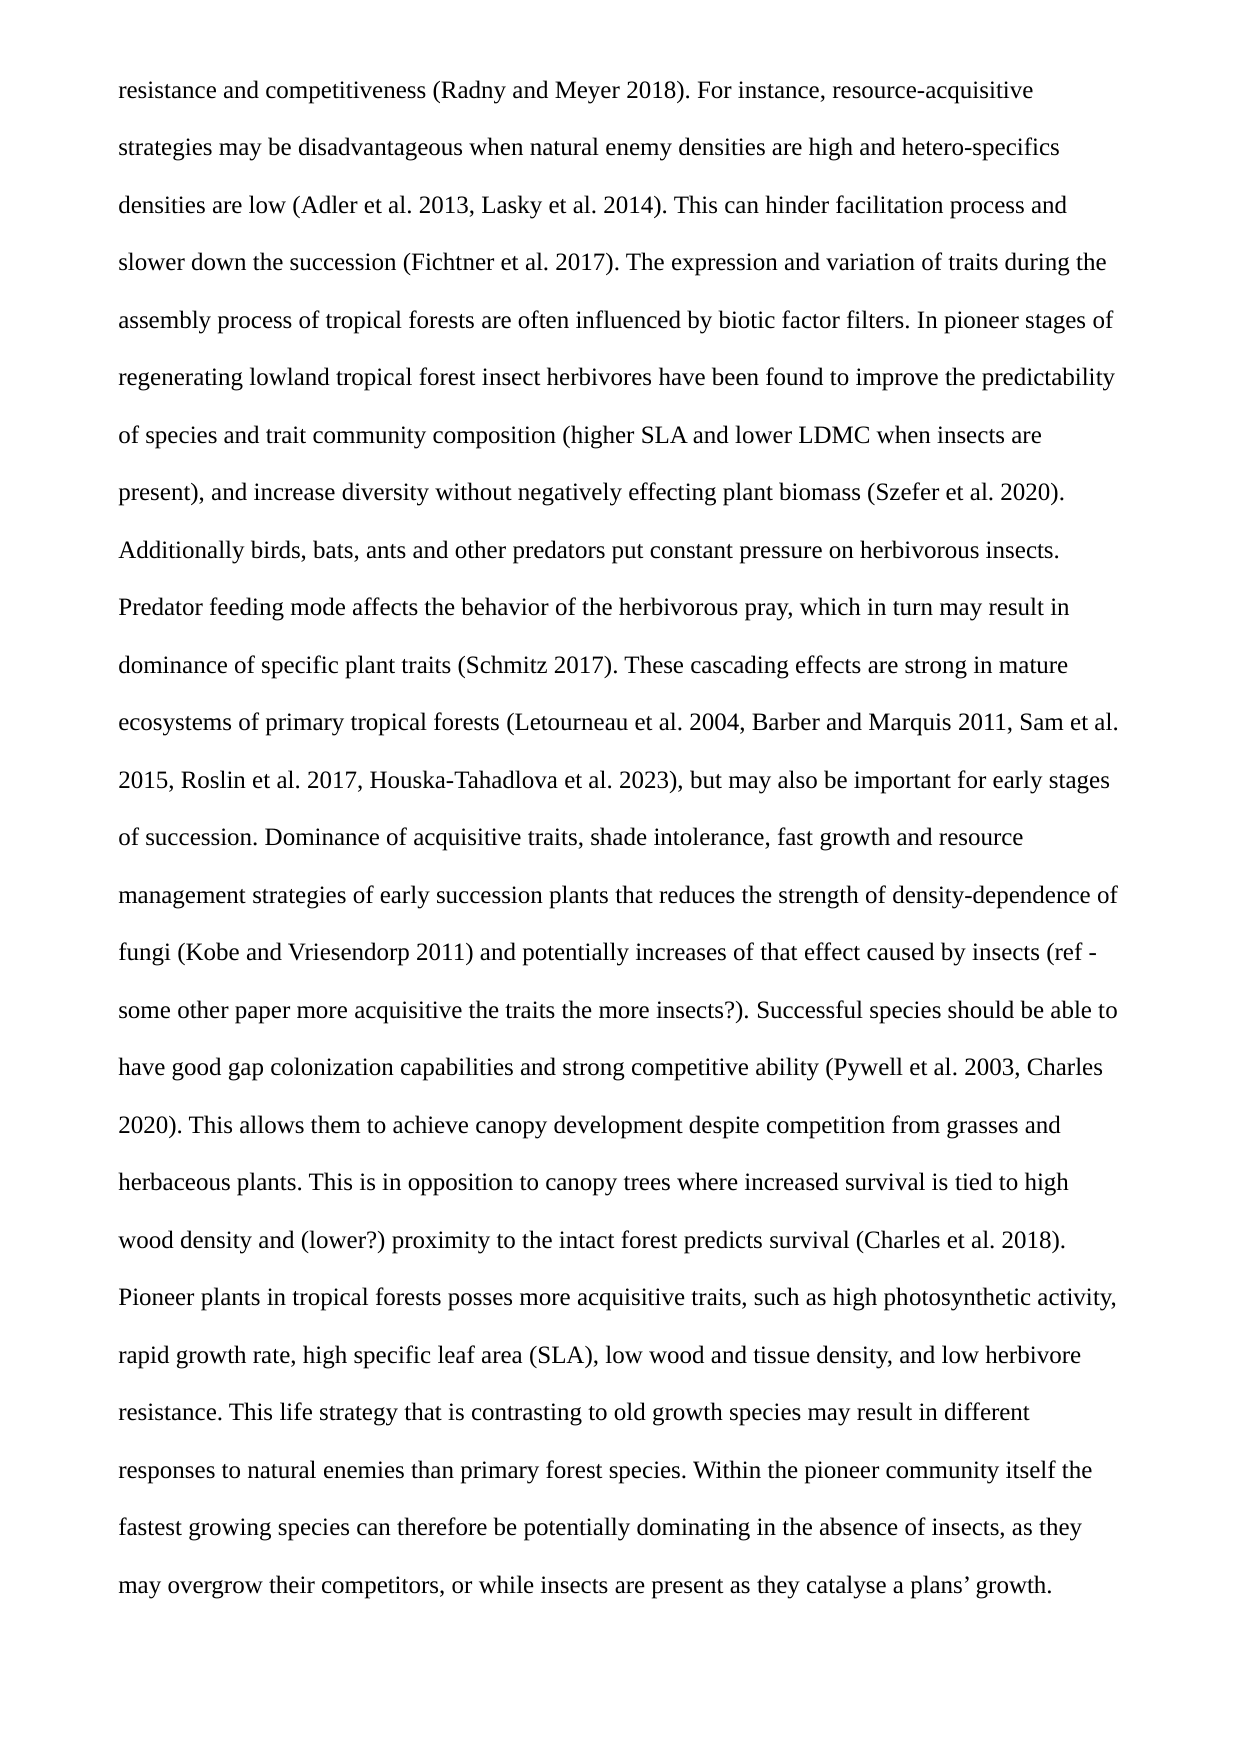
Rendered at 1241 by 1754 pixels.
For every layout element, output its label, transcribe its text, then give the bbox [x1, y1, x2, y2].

text resistance and competitiveness (Radny and Meyer 2018). For instance, resource-acquisitive strategies may be disadvantageous when natural enemy densities are high and hetero-specifics densities are low (Adler et al. 2013, Lasky et al. 2014). This can hinder facilitation process and slower down the succession (Fichtner et al. 2017). The expression and variation of traits during the assembly process of tropical forests are often influenced by biotic factor filters. In pioneer stages of regenerating lowland tropical forest insect herbivores have been found to improve the predictability of species and trait community composition (higher SLA and lower LDMC when insects are present), and increase diversity without negatively effecting plant biomass (Szefer et al. 2020). Additionally birds, bats, ants and other predators put constant pressure on herbivorous insects. Predator feeding mode affects the behavior of the herbivorous pray, which in turn may result in dominance of specific plant traits (Schmitz 2017). These cascading effects are strong in mature ecosystems of primary tropical forests (Letourneau et al. 2004, Barber and Marquis 2011, Sam et al. 2015, Roslin et al. 2017, Houska-Tahadlova et al. 2023), but may also be important for early stages of succession. Dominance of acquisitive traits, shade intolerance, fast growth and resource management strategies of early succession plants that reduces the strength of density-dependence of fungi (Kobe and Vriesendorp 2011) and potentially increases of that effect caused by insects (ref - some other paper more acquisitive the traits the more insects?). Successful species should be able to have good gap colonization capabilities and strong competitive ability (Pywell et al. 2003, Charles 2020). This allows them to achieve canopy development despite competition from grasses and herbaceous plants. This is in opposition to canopy trees where increased survival is tied to high wood density and (lower?) proximity to the intact forest predicts survival (Charles et al. 2018). Pioneer plants in tropical forests posses more acquisitive traits, such as high photosynthetic activity, rapid growth rate, high specific leaf area (SLA), low wood and tissue density, and low herbivore resistance. This life strategy that is contrasting to old growth species may result in different responses to natural enemies than primary forest species. Within the pioneer community itself the fastest growing species can therefore be potentially dominating in the absence of insects, as they may overgrow their competitors, or while insects are present as they catalyse a plans’ growth. [118, 75, 1122, 1599]
